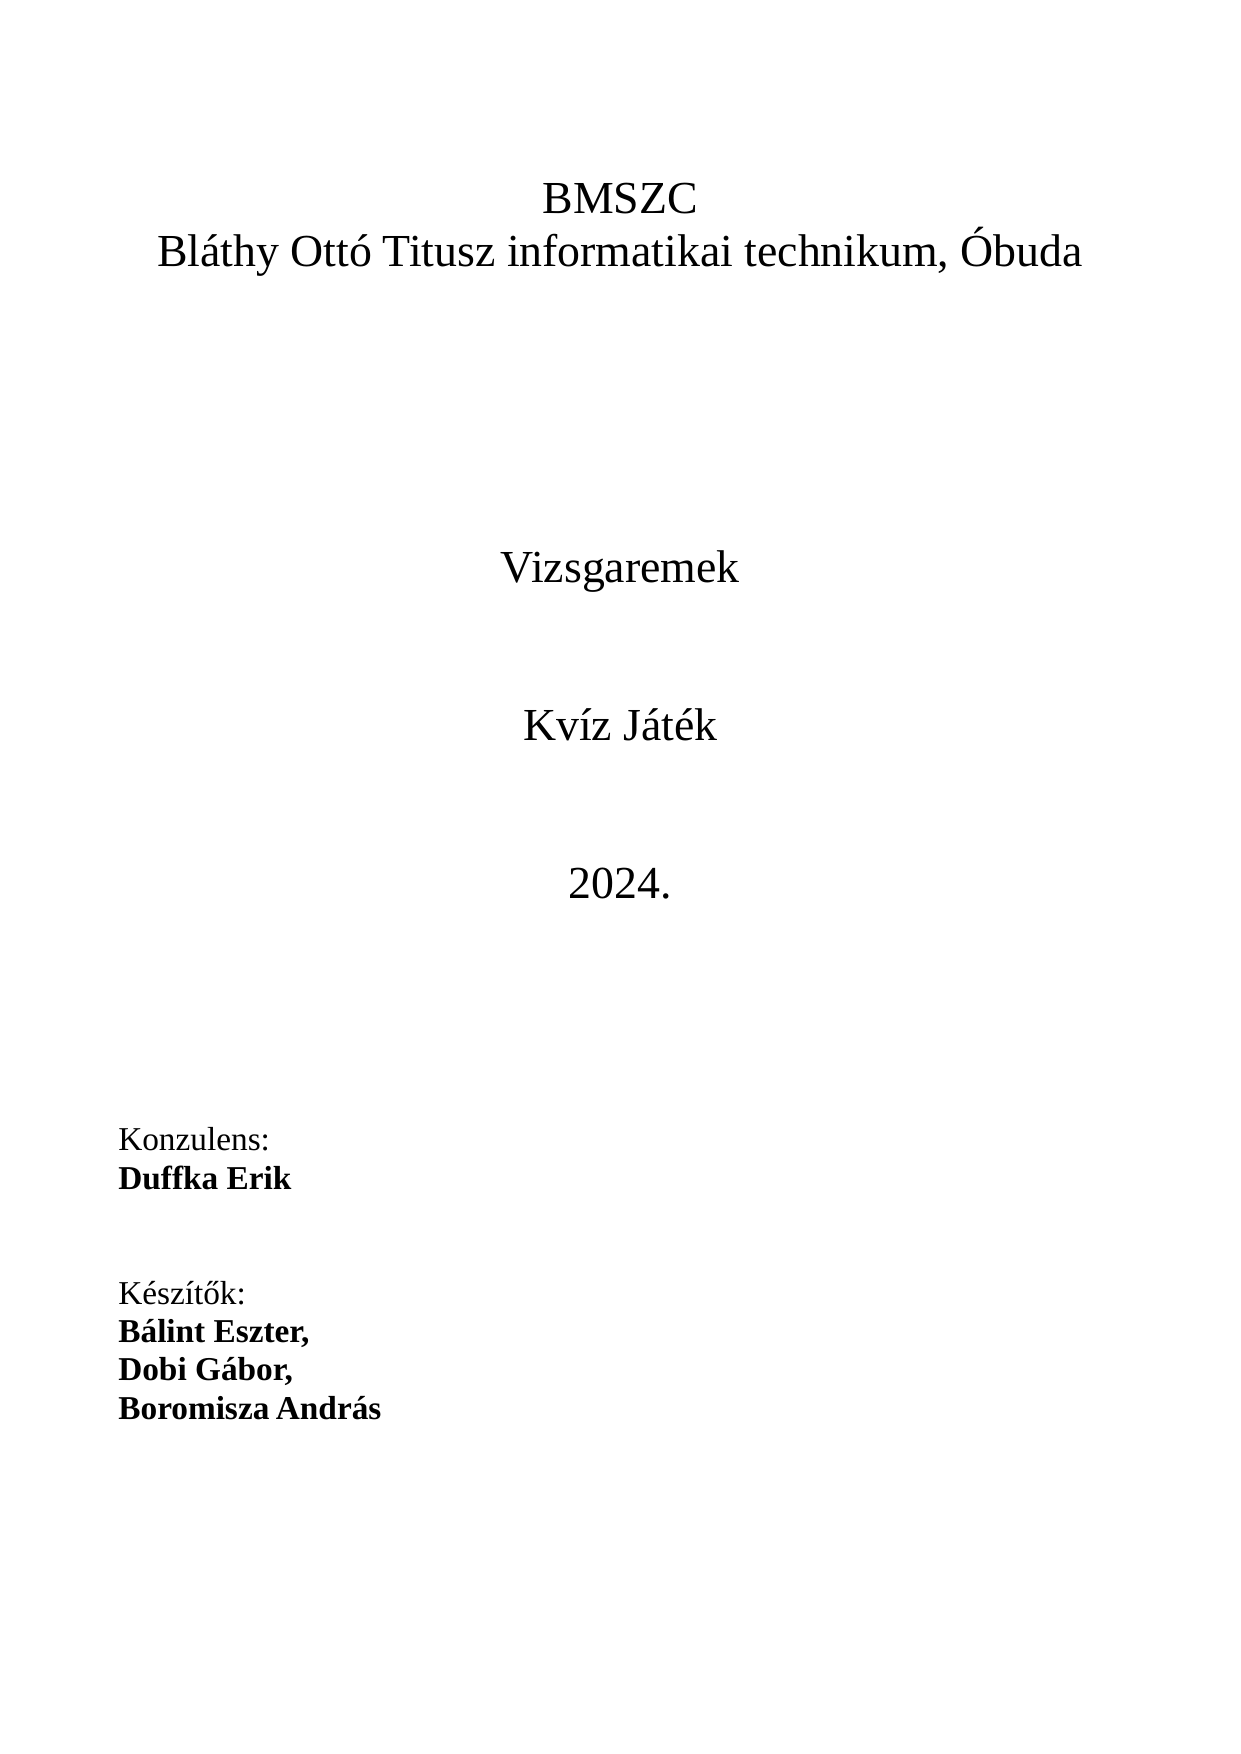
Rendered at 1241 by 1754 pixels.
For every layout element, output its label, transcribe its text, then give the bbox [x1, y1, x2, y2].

text Készítők: [118, 1273, 1122, 1311]
text Konzulens: [118, 1119, 1122, 1158]
text BMSZC [118, 171, 1122, 223]
text Kvíz Játék [118, 698, 1122, 751]
text Bálint Eszter, [118, 1311, 1122, 1349]
text 2024. [118, 856, 1122, 909]
text Vizsgaremek [118, 540, 1122, 592]
text Bláthy Ottó Titusz informatikai technikum, Óbuda [118, 223, 1122, 276]
text Dobi Gábor, [118, 1349, 1122, 1388]
text Boromisza András [118, 1388, 1122, 1426]
text Duffka Erik [118, 1158, 1122, 1196]
